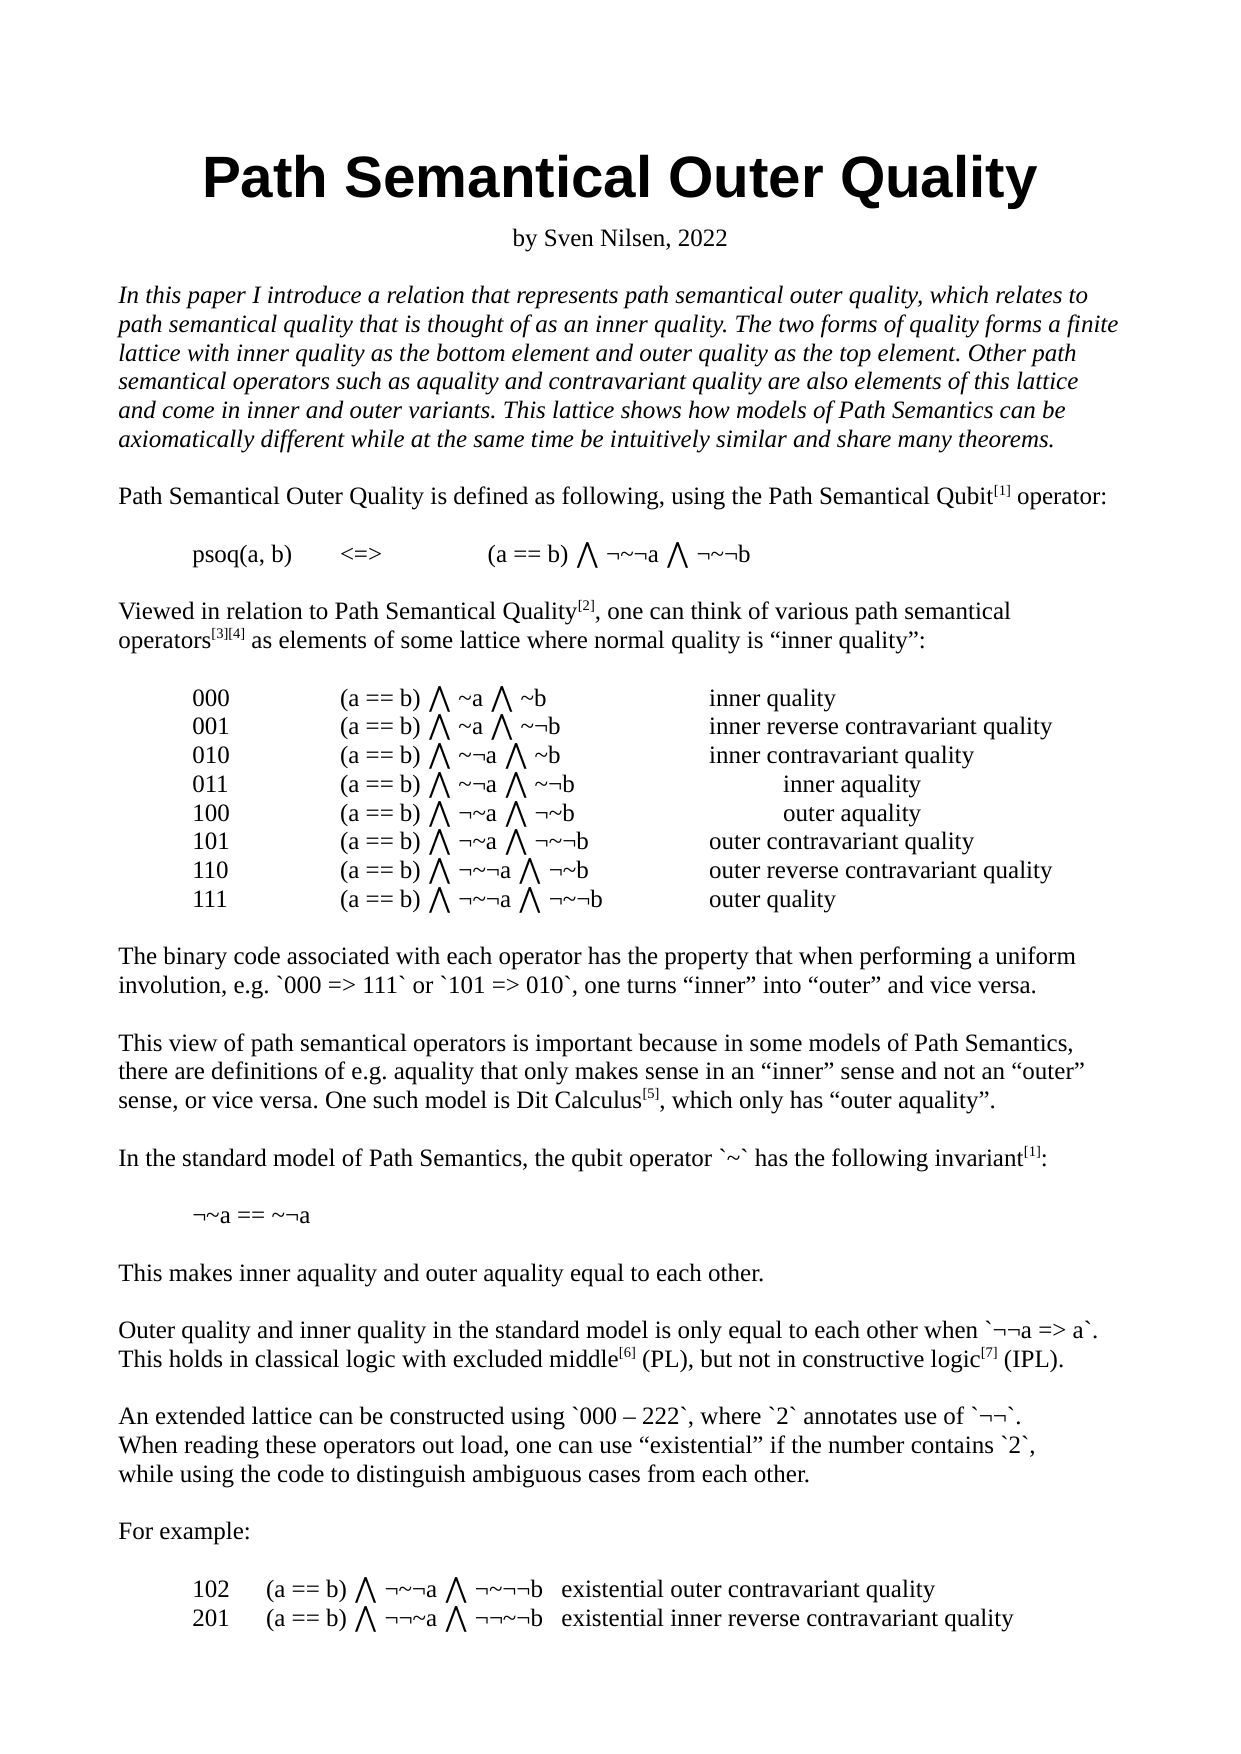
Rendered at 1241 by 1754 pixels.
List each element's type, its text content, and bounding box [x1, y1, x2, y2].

text Path Semantical Outer Quality is defined as following, using the Path Semantical Qubit[1] operator: [118, 481, 1122, 510]
text Outer quality and inner quality in the standard model is only equal to each other when `¬¬a => a`. This holds in classical logic with excluded middle[6] (PL), but not in constructive logic[7] (IPL). [118, 1315, 1122, 1373]
text This view of path semantical operators is important because in some models of Path Semantics, there are definitions of e.g. aquality that only makes sense in an “inner” sense and not an “outer” sense, or vice versa. One such model is Dit Calculus[5], which only has “outer aquality”. [118, 1028, 1122, 1114]
text 101 (a == b) ⋀ ¬~a ⋀ ¬~¬b outer contravariant quality [118, 826, 1122, 855]
title Path Semantical Outer Quality [118, 143, 1122, 210]
text 100 (a == b) ⋀ ¬~a ⋀ ¬~b outer aquality [118, 798, 1122, 826]
text 000 (a == b) ⋀ ~a ⋀ ~b inner quality [118, 683, 1122, 711]
text In this paper I introduce a relation that represents path semantical outer quality, which relates to path semantical quality that is thought of as an inner quality. The two forms of quality forms a finite lattice with inner quality as the bottom element and outer quality as the top element. Other path semantical operators such as aquality and contravariant quality are also elements of this lattice and come in inner and outer variants. This lattice shows how models of Path Semantics can be axiomatically different while at the same time be intuitively similar and share many theorems. [118, 280, 1122, 453]
text An extended lattice can be constructed using `000 – 222`, where `2` annotates use of `¬¬`. When reading these operators out load, one can use “existential” if the number contains `2`, while using the code to distinguish ambiguous cases from each other. [118, 1401, 1122, 1488]
text For example: [118, 1516, 1122, 1545]
text psoq(a, b) <=> (a == b) ⋀ ¬~¬a ⋀ ¬~¬b [118, 539, 1122, 568]
text In the standard model of Path Semantics, the qubit operator `~` has the following invariant[1]: [118, 1143, 1122, 1171]
text by Sven Nilsen, 2022 [118, 223, 1122, 251]
text The binary code associated with each operator has the property that when performing a uniform involution, e.g. `000 => 111` or `101 => 010`, one turns “inner” into “outer” and vice versa. [118, 941, 1122, 999]
text This makes inner aquality and outer aquality equal to each other. [118, 1258, 1122, 1286]
text Viewed in relation to Path Semantical Quality[2], one can think of various path semantical operators[3][4] as elements of some lattice where normal quality is “inner quality”: [118, 596, 1122, 654]
text 011 (a == b) ⋀ ~¬a ⋀ ~¬b inner aquality [118, 769, 1122, 798]
text 001 (a == b) ⋀ ~a ⋀ ~¬b inner reverse contravariant quality [118, 711, 1122, 740]
text 102 (a == b) ⋀ ¬~¬a ⋀ ¬~¬¬b existential outer contravariant quality [118, 1574, 1122, 1603]
text 010 (a == b) ⋀ ~¬a ⋀ ~b inner contravariant quality [118, 740, 1122, 769]
text 111 (a == b) ⋀ ¬~¬a ⋀ ¬~¬b outer quality [118, 884, 1122, 913]
text 110 (a == b) ⋀ ¬~¬a ⋀ ¬~b outer reverse contravariant quality [118, 855, 1122, 884]
text 201 (a == b) ⋀ ¬¬~a ⋀ ¬¬~¬b existential inner reverse contravariant quality [118, 1603, 1122, 1631]
text ¬~a == ~¬a [118, 1200, 1122, 1229]
